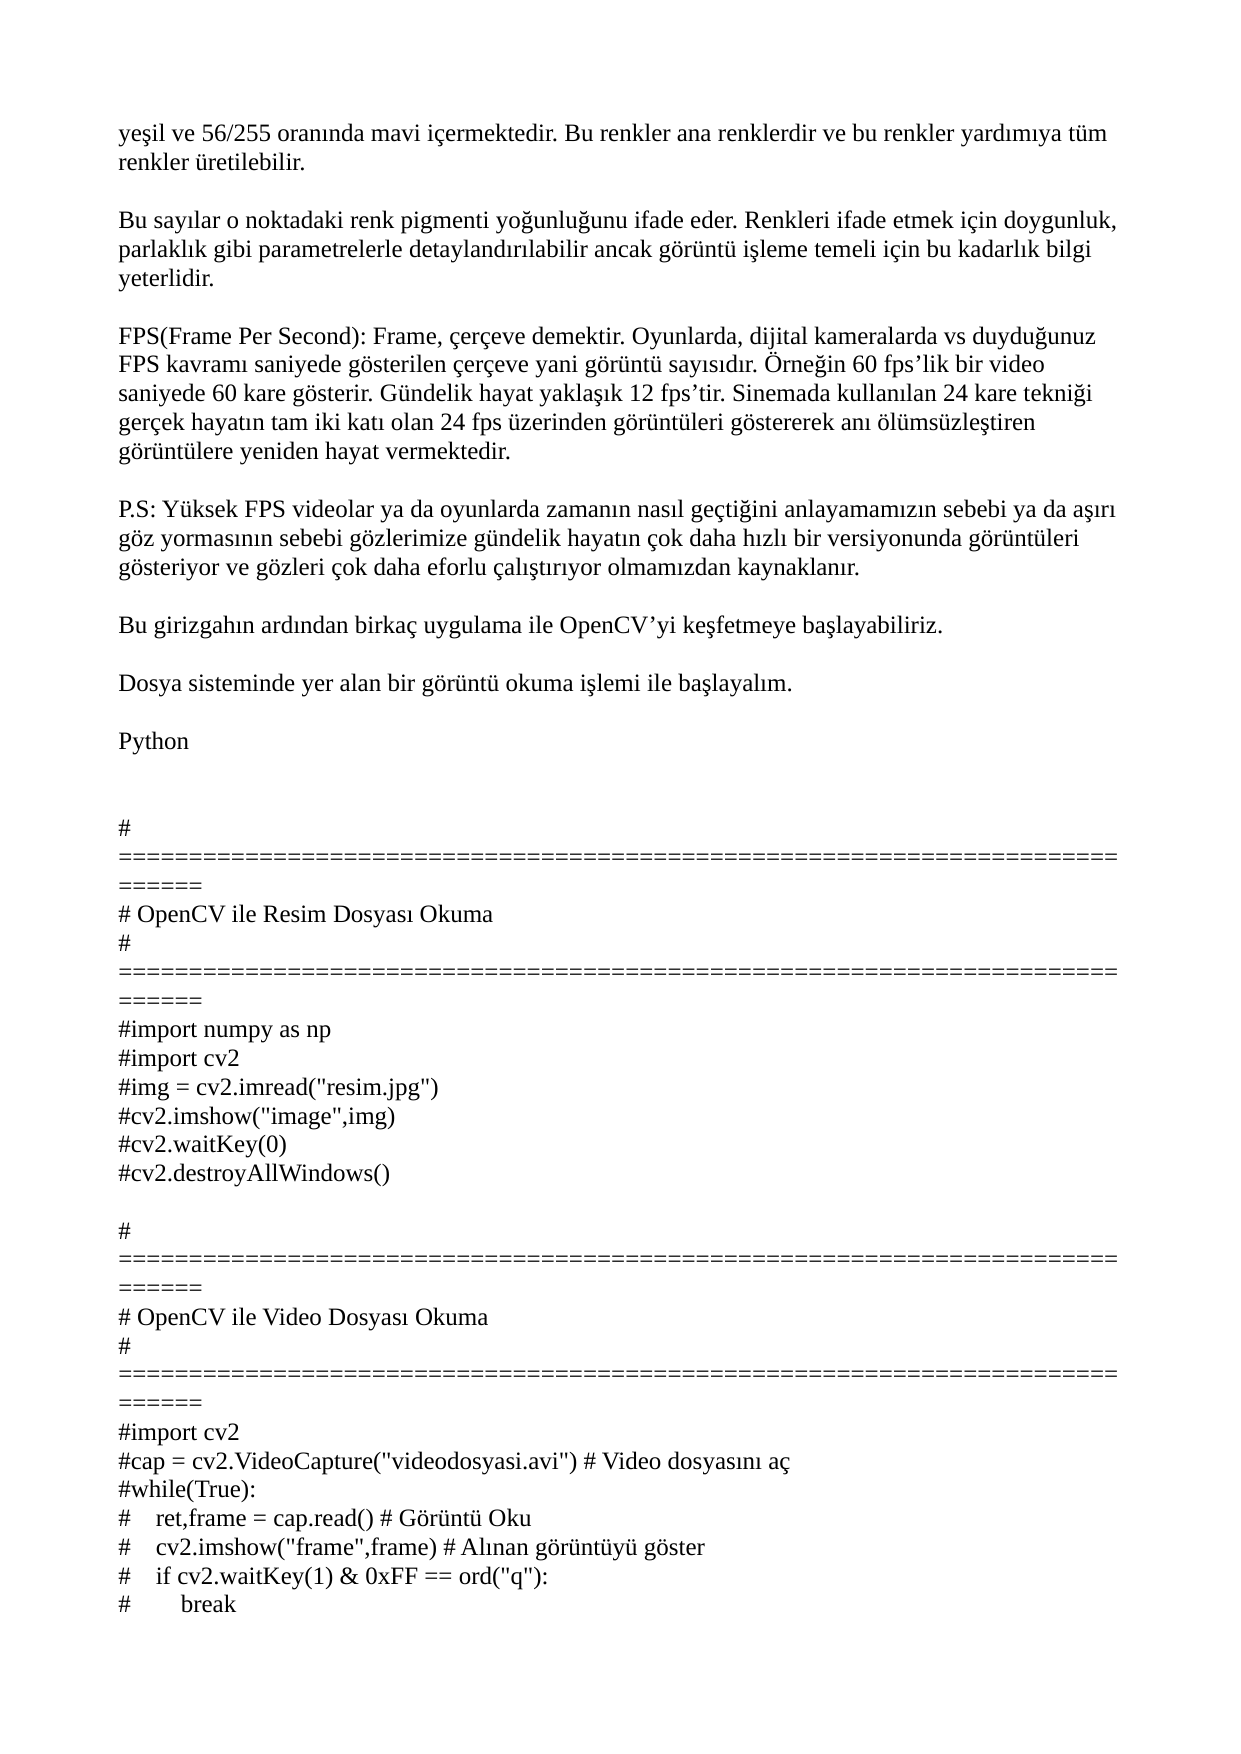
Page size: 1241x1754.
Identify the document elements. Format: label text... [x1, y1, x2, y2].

text #img = cv2.imread("resim.jpg") [118, 1072, 1122, 1101]
text #cv2.waitKey(0) [118, 1129, 1122, 1158]
text FPS(Frame Per Second): Frame, çerçeve demektir. Oyunlarda, dijital kameralarda vs duyduğunuz FPS kavramı saniyede gösterilen çerçeve yani görüntü sayısıdır. Örneğin 60 fps’lik bir video saniyede 60 kare gösterir. Gündelik hayat yaklaşık 12 fps’tir. Sinemada kullanılan 24 kare tekniği gerçek hayatın tam iki katı olan 24 fps üzerinden görüntüleri göstererek anı ölümsüzleştiren görüntülere yeniden hayat vermektedir. [118, 321, 1122, 464]
text P.S: Yüksek FPS videolar ya da oyunlarda zamanın nasıl geçtiğini anlayamamızın sebebi ya da aşırı göz yormasının sebebi gözlerimize gündelik hayatın çok daha hızlı bir versiyonunda görüntüleri gösteriyor ve gözleri çok daha eforlu çalıştırıyor olmamızdan kaynaklanır. [118, 494, 1122, 580]
text # OpenCV ile Resim Dosyası Okuma [118, 899, 1122, 928]
text yeşil ve 56/255 oranında mavi içermektedir. Bu renkler ana renklerdir ve bu renkler yardımıya tüm renkler üretilebilir. [118, 118, 1122, 176]
text Bu sayılar o noktadaki renk pigmenti yoğunluğunu ifade eder. Renkleri ifade etmek için doygunluk, parlaklık gibi parametrelerle detaylandırılabilir ancak görüntü işleme temeli için bu kadarlık bilgi yeterlidir. [118, 205, 1122, 291]
text # OpenCV ile Video Dosyası Okuma [118, 1302, 1122, 1331]
text Bu girizgahın ardından birkaç uygulama ile OpenCV’yi keşfetmeye başlayabiliriz. [118, 610, 1122, 638]
text #import numpy as np [118, 1014, 1122, 1043]
text Python [118, 726, 1122, 755]
text # ============================================================================= [118, 928, 1122, 1014]
text # ============================================================================= [118, 813, 1122, 899]
text #import cv2 [118, 1417, 1122, 1446]
text #while(True): [118, 1474, 1122, 1503]
text # break [118, 1589, 1122, 1618]
text Dosya sisteminde yer alan bir görüntü okuma işlemi ile başlayalım. [118, 668, 1122, 697]
text #cv2.imshow("image",img) [118, 1101, 1122, 1129]
text # ============================================================================= [118, 1331, 1122, 1417]
text # ============================================================================= [118, 1216, 1122, 1302]
text #cap = cv2.VideoCapture("videodosyasi.avi") # Video dosyasını aç [118, 1446, 1122, 1474]
text #import cv2 [118, 1043, 1122, 1072]
text # ret,frame = cap.read() # Görüntü Oku [118, 1503, 1122, 1532]
text #cv2.destroyAllWindows() [118, 1158, 1122, 1187]
text # if cv2.waitKey(1) & 0xFF == ord("q"): [118, 1561, 1122, 1589]
text # cv2.imshow("frame",frame) # Alınan görüntüyü göster [118, 1532, 1122, 1561]
